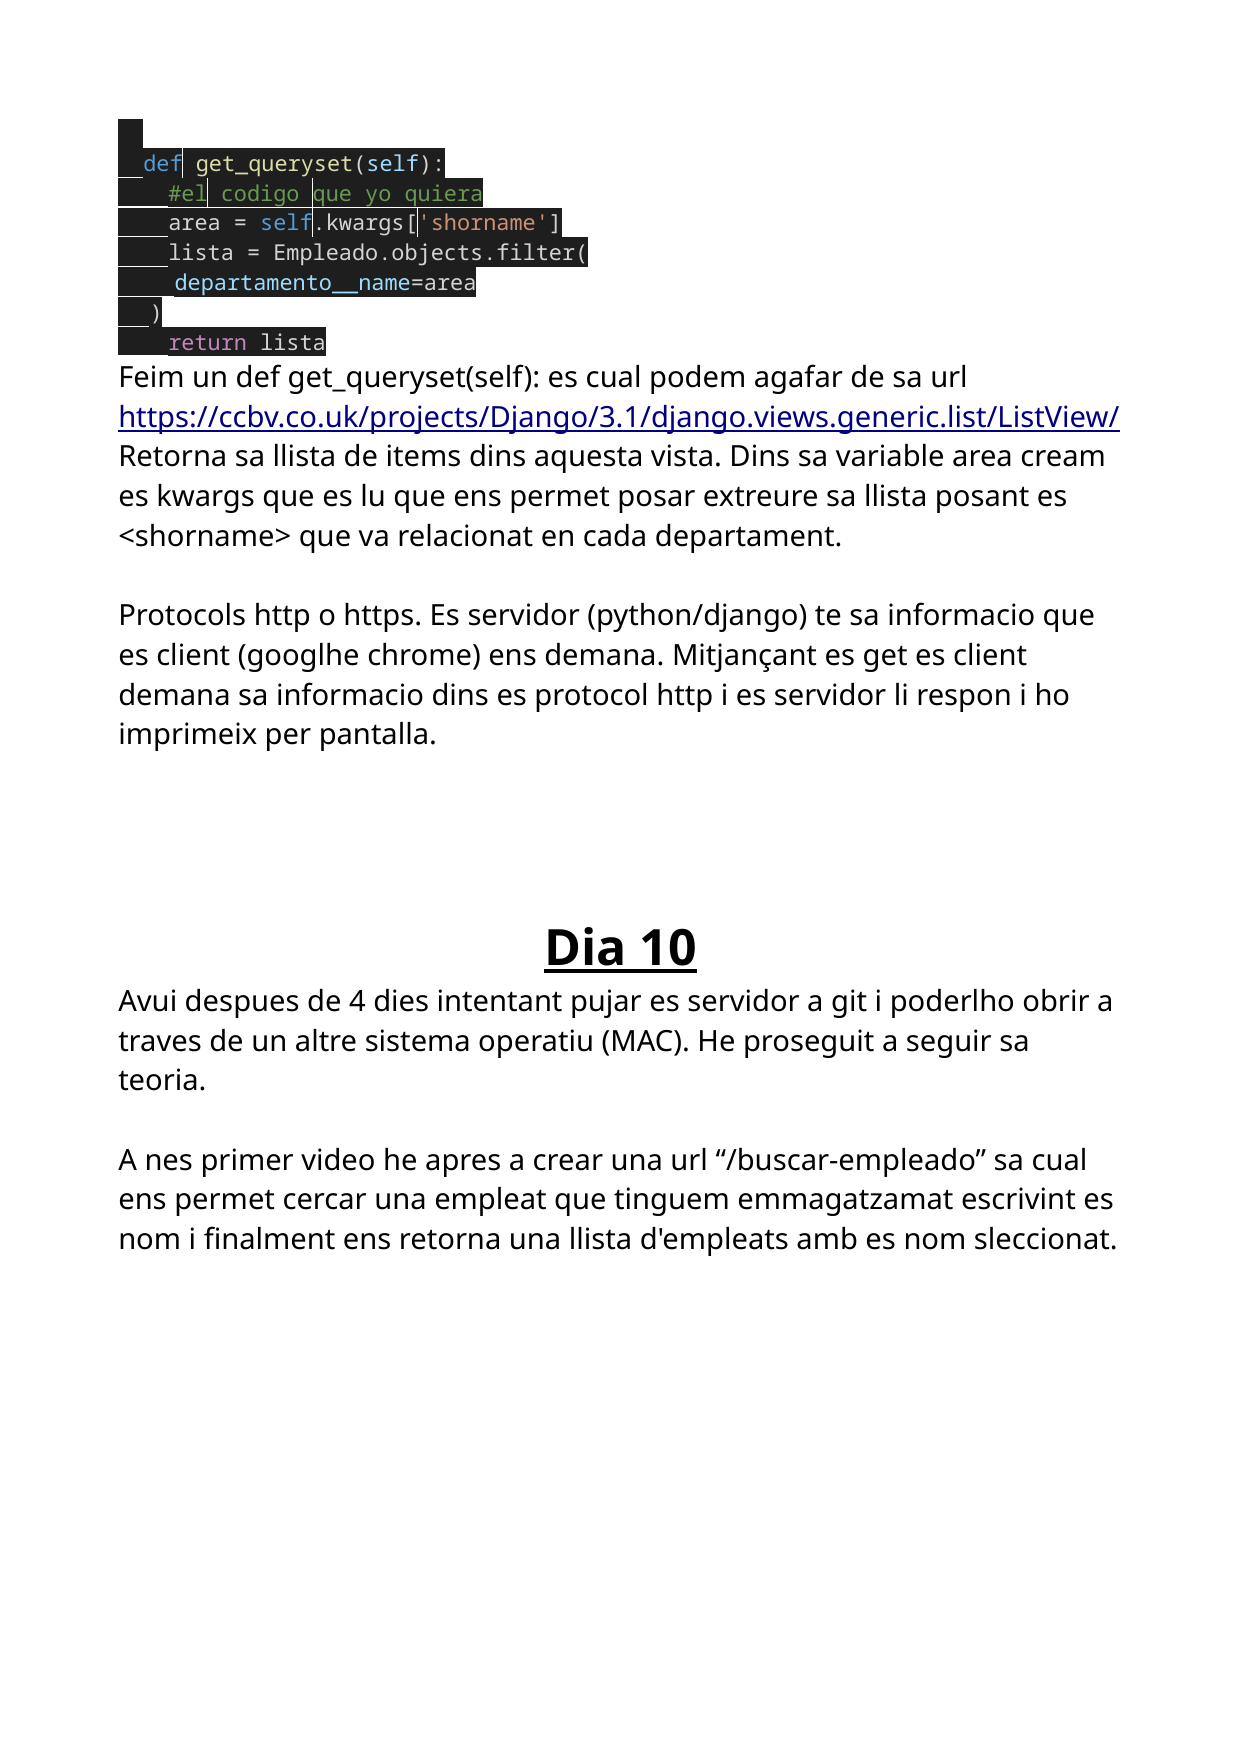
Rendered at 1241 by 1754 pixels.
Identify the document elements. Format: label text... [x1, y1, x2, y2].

text Feim un def get_queryset(self): es cual podem agafar de sa url https://ccbv.co.uk/projects/Django/3.1/django.views.generic.list/ListView/ [118, 356, 1122, 436]
text Avui despues de 4 dies intentant pujar es servidor a git i poderlho obrir a traves de un altre sistema operatiu (MAC). He proseguit a seguir sa teoria. [118, 980, 1122, 1099]
text Retorna sa llista de items dins aquesta vista. Dins sa variable area cream es kwargs que es lu que ens permet posar extreure sa llista posant es <shorname> que va relacionat en cada departament. [118, 436, 1122, 555]
text return lista [118, 327, 1122, 356]
text departamento__name=area [118, 267, 1122, 297]
text A nes primer video he apres a crear una url “/buscar-empleado” sa cual ens permet cercar una empleat que tinguem emmagatzamat escrivint es nom i finalment ens retorna una llista d'empleats amb es nom sleccionat. [118, 1139, 1122, 1258]
text Protocols http o https. Es servidor (python/django) te sa informacio que es client (googlhe chrome) ens demana. Mitjançant es get es client demana sa informacio dins es protocol http i es servidor li respon i ho imprimeix per pantalla. [118, 594, 1122, 753]
text area = self.kwargs['shorname'] [118, 207, 1122, 237]
text Dia 10 [118, 912, 1122, 980]
text lista = Empleado.objects.filter( [118, 237, 1122, 267]
text def get_queryset(self): [118, 148, 1122, 178]
text ) [118, 297, 1122, 327]
text #el codigo que yo quiera [118, 178, 1122, 207]
